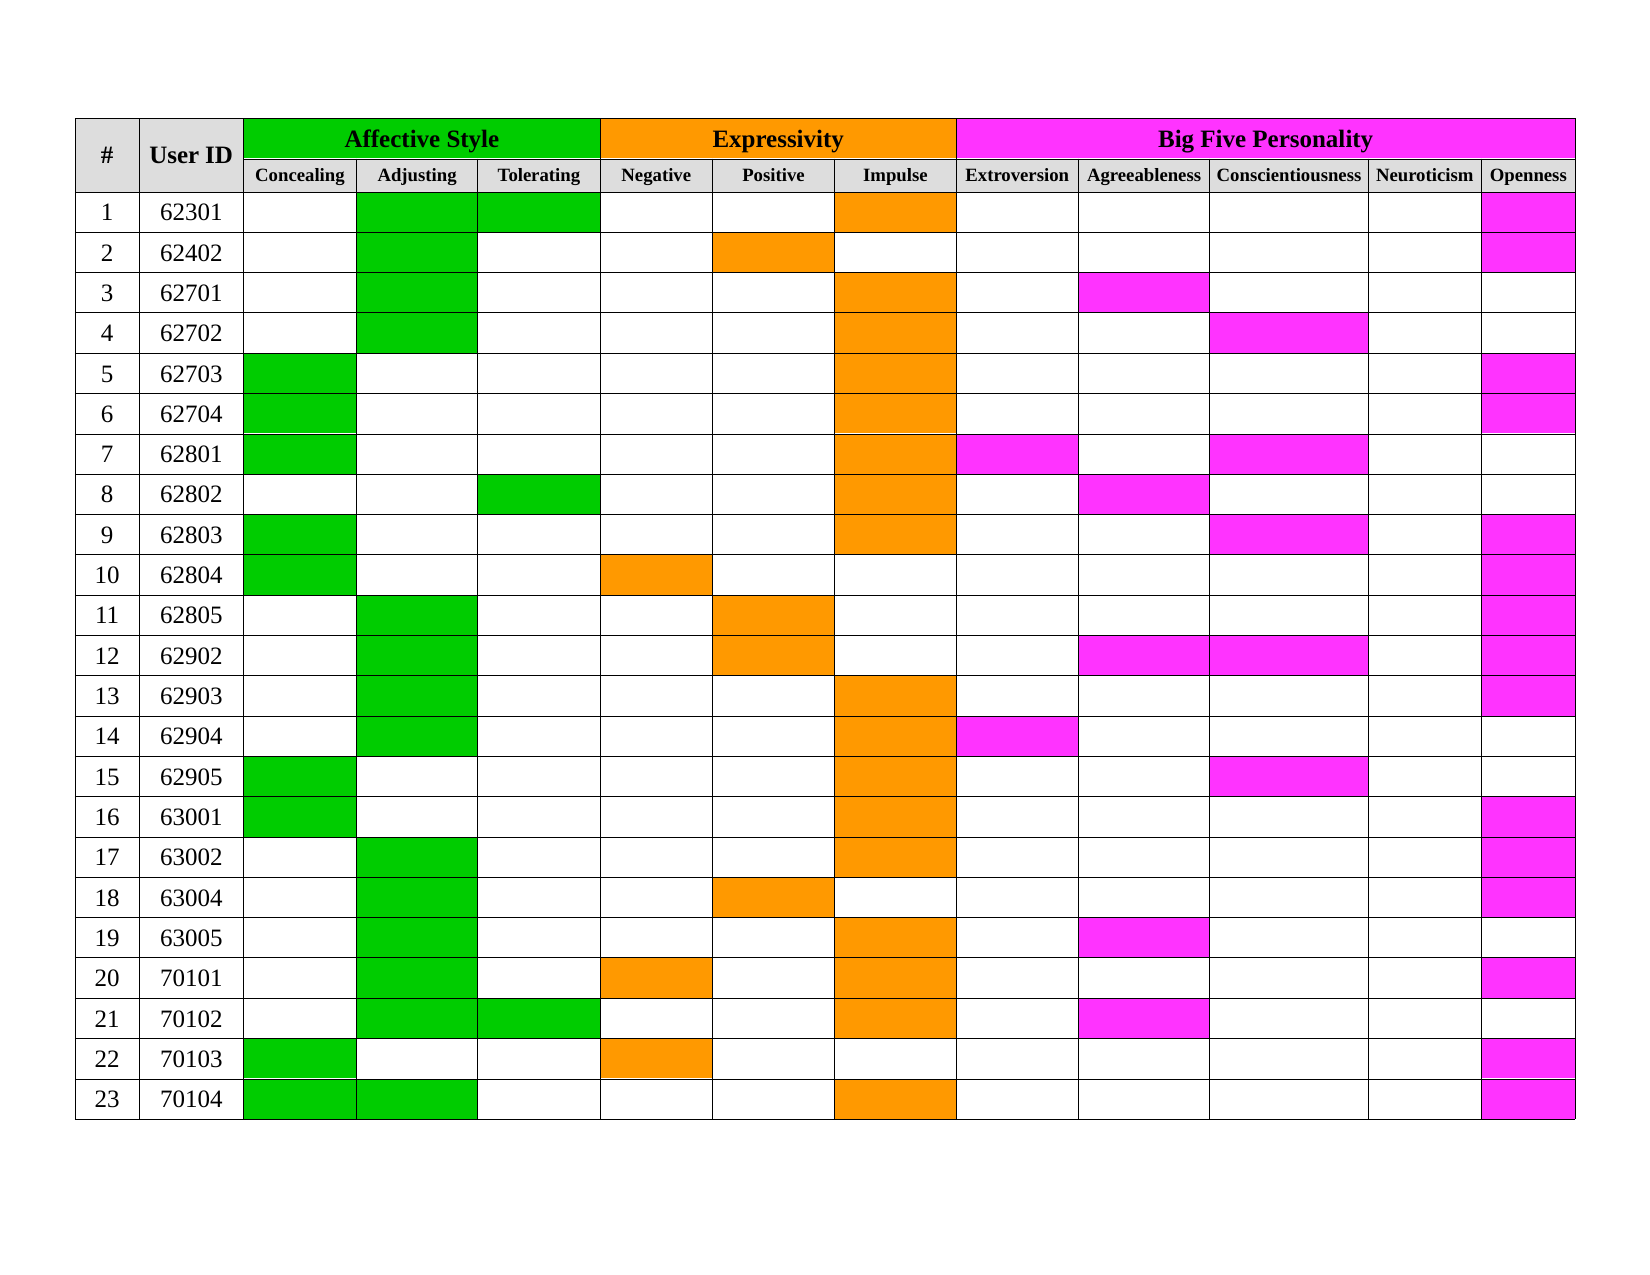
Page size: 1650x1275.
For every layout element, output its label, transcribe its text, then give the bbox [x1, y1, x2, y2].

table_cell [957, 193, 1078, 232]
table_cell [713, 1080, 834, 1119]
table_cell [835, 1039, 956, 1078]
table_cell [601, 717, 712, 756]
table_cell [1369, 878, 1481, 917]
table_cell 63002 [140, 838, 243, 877]
table_cell [1482, 354, 1575, 393]
table_cell [478, 273, 600, 312]
table_cell [957, 878, 1078, 917]
table_cell [1482, 233, 1575, 272]
table_cell [1482, 313, 1575, 353]
table_cell [1210, 475, 1368, 514]
table_cell [357, 918, 477, 957]
table_cell [1369, 676, 1481, 716]
table_cell 9 [76, 515, 139, 554]
table_cell [1079, 435, 1209, 474]
table_cell [601, 757, 712, 796]
table_cell [1079, 636, 1209, 675]
table_cell [1079, 717, 1209, 756]
table_cell [357, 394, 477, 433]
table_cell [835, 555, 956, 595]
table_cell [601, 435, 712, 474]
table_cell [835, 233, 956, 272]
table_cell Openness [1482, 160, 1575, 192]
table_cell [601, 999, 712, 1038]
table_cell [1369, 475, 1481, 514]
table_cell [357, 958, 477, 998]
table_cell [601, 475, 712, 514]
table_cell [835, 757, 956, 796]
table_cell [957, 757, 1078, 796]
table_cell [835, 193, 956, 232]
table_cell [357, 515, 477, 554]
table_cell [601, 636, 712, 675]
table_cell 62701 [140, 273, 243, 312]
table_cell [1369, 273, 1481, 312]
table_cell [1369, 435, 1481, 474]
table_cell [244, 636, 356, 675]
table_cell 14 [76, 717, 139, 756]
table_cell 22 [76, 1039, 139, 1078]
table_cell [478, 999, 600, 1038]
table_header Big Five Personality [957, 119, 1575, 158]
table_cell [957, 313, 1078, 353]
table_cell [478, 838, 600, 877]
table_cell [1369, 838, 1481, 877]
table_cell [713, 636, 834, 675]
table_cell [1210, 394, 1368, 433]
table_cell [957, 354, 1078, 393]
table_cell [1369, 757, 1481, 796]
table_cell [1079, 313, 1209, 353]
table_cell [1079, 193, 1209, 232]
table_cell [1079, 838, 1209, 877]
table_cell 4 [76, 313, 139, 353]
table_cell 12 [76, 636, 139, 675]
table_cell [1482, 999, 1575, 1038]
table_cell [601, 918, 712, 957]
table_cell [957, 636, 1078, 675]
table_cell [1369, 717, 1481, 756]
table_cell [478, 435, 600, 474]
table_cell 15 [76, 757, 139, 796]
table_cell [1369, 233, 1481, 272]
table_cell [1482, 1039, 1575, 1078]
table_cell [244, 555, 356, 595]
table_cell [601, 515, 712, 554]
table_cell 23 [76, 1080, 139, 1119]
table_cell [357, 878, 477, 917]
table_cell [244, 918, 356, 957]
table_cell [1482, 394, 1575, 433]
table_cell 62905 [140, 757, 243, 796]
table_cell [1482, 555, 1575, 595]
table_cell [835, 676, 956, 716]
table_cell [1482, 797, 1575, 837]
table_cell [1079, 999, 1209, 1038]
table_cell [357, 999, 477, 1038]
table_cell [601, 394, 712, 433]
table_cell [244, 273, 356, 312]
table_cell 11 [76, 596, 139, 635]
table_cell [1210, 596, 1368, 635]
table_cell [957, 394, 1078, 433]
table_cell 62904 [140, 717, 243, 756]
table_cell [1482, 515, 1575, 554]
table_cell 70104 [140, 1080, 243, 1119]
table_cell [1369, 555, 1481, 595]
table_cell [244, 838, 356, 877]
table_cell [713, 313, 834, 353]
table_cell [1482, 636, 1575, 675]
table_cell [1210, 555, 1368, 595]
table_cell [1369, 354, 1481, 393]
table_cell 7 [76, 435, 139, 474]
table_cell [1210, 1080, 1368, 1119]
table_cell [957, 918, 1078, 957]
table_cell [835, 596, 956, 635]
table_cell [957, 555, 1078, 595]
table_cell [957, 233, 1078, 272]
table_cell [244, 435, 356, 474]
table_cell [244, 394, 356, 433]
table_cell 62402 [140, 233, 243, 272]
table_cell 63005 [140, 918, 243, 957]
table_cell 16 [76, 797, 139, 837]
table_cell [1482, 1080, 1575, 1119]
table_cell [1210, 797, 1368, 837]
table_cell [1079, 676, 1209, 716]
table_cell [713, 435, 834, 474]
table_header Affective Style [244, 119, 600, 158]
table_cell [957, 1080, 1078, 1119]
table_cell [835, 515, 956, 554]
table_cell [1079, 958, 1209, 998]
table_cell [1482, 193, 1575, 232]
table_cell [601, 1080, 712, 1119]
table_header # [76, 119, 139, 192]
table_cell [1210, 757, 1368, 796]
table_cell [244, 515, 356, 554]
table_cell [357, 555, 477, 595]
table_cell Positive [713, 160, 834, 192]
table_cell [357, 596, 477, 635]
table_cell [1210, 193, 1368, 232]
table_cell [1482, 475, 1575, 514]
table_cell [357, 354, 477, 393]
table_cell [357, 636, 477, 675]
table_cell [713, 475, 834, 514]
table_cell [1210, 313, 1368, 353]
table_cell [1210, 958, 1368, 998]
table_cell [478, 233, 600, 272]
table_cell [1210, 273, 1368, 312]
table_cell [601, 354, 712, 393]
table_cell [478, 958, 600, 998]
table_cell [601, 193, 712, 232]
table_cell [601, 596, 712, 635]
table_cell [713, 717, 834, 756]
table_cell [1079, 596, 1209, 635]
table_cell Neuroticism [1369, 160, 1481, 192]
table_cell [1079, 394, 1209, 433]
table_cell [601, 233, 712, 272]
table_cell [478, 1039, 600, 1078]
table_cell [1210, 918, 1368, 957]
table_cell Concealing [244, 160, 356, 192]
table_cell [1482, 435, 1575, 474]
table_cell [478, 193, 600, 232]
table_cell [957, 515, 1078, 554]
table_cell 6 [76, 394, 139, 433]
table_cell [1210, 878, 1368, 917]
table_cell [1482, 596, 1575, 635]
table_cell 62301 [140, 193, 243, 232]
table_cell Agreeableness [1079, 160, 1209, 192]
table_cell [713, 676, 834, 716]
table_header User ID [140, 119, 243, 192]
table_cell [357, 233, 477, 272]
table_cell Impulse [835, 160, 956, 192]
table_cell [835, 918, 956, 957]
table_cell [357, 717, 477, 756]
table_cell [1210, 435, 1368, 474]
table_cell [713, 394, 834, 433]
table_cell 5 [76, 354, 139, 393]
table_cell [835, 1080, 956, 1119]
table_cell [244, 475, 356, 514]
table_cell [1482, 717, 1575, 756]
table_cell [835, 797, 956, 837]
table_cell [713, 958, 834, 998]
table_cell 17 [76, 838, 139, 877]
table_cell 62702 [140, 313, 243, 353]
table_cell [357, 475, 477, 514]
table_cell [478, 475, 600, 514]
table_cell [713, 515, 834, 554]
table_cell [713, 918, 834, 957]
table_cell 2 [76, 233, 139, 272]
table_cell [957, 596, 1078, 635]
table_cell [1369, 1039, 1481, 1078]
table_cell [244, 676, 356, 716]
table_cell [244, 999, 356, 1038]
table_cell [1079, 757, 1209, 796]
table_cell Negative [601, 160, 712, 192]
table_cell [601, 838, 712, 877]
table_cell [1079, 233, 1209, 272]
table_cell 13 [76, 676, 139, 716]
table_cell [1210, 676, 1368, 716]
table_cell [1210, 999, 1368, 1038]
table_cell [357, 1080, 477, 1119]
table_cell [713, 999, 834, 1038]
table_cell [1210, 354, 1368, 393]
table_cell [478, 797, 600, 837]
table_cell [601, 273, 712, 312]
table_cell [1079, 797, 1209, 837]
table_cell [1079, 475, 1209, 514]
table_cell [1369, 193, 1481, 232]
table_cell [478, 717, 600, 756]
table_cell [478, 918, 600, 957]
table_cell [244, 1080, 356, 1119]
table_cell 1 [76, 193, 139, 232]
table_cell [1482, 757, 1575, 796]
table_cell 70102 [140, 999, 243, 1038]
table_cell [713, 233, 834, 272]
table_cell [1369, 394, 1481, 433]
table_cell [601, 1039, 712, 1078]
table_cell [1079, 273, 1209, 312]
table_cell [1482, 878, 1575, 917]
table_cell [835, 354, 956, 393]
table_cell 62804 [140, 555, 243, 595]
table_cell [357, 676, 477, 716]
table_cell Extroversion [957, 160, 1078, 192]
table_cell [244, 1039, 356, 1078]
table_cell [357, 1039, 477, 1078]
table_cell [1079, 1080, 1209, 1119]
table_cell [478, 394, 600, 433]
table_cell [957, 1039, 1078, 1078]
table_cell 63004 [140, 878, 243, 917]
table_cell 62902 [140, 636, 243, 675]
table_cell 20 [76, 958, 139, 998]
table_cell 70101 [140, 958, 243, 998]
table_cell 21 [76, 999, 139, 1038]
table_cell [957, 273, 1078, 312]
table_cell [478, 757, 600, 796]
table_cell [244, 797, 356, 837]
table_cell [1210, 233, 1368, 272]
table_header Expressivity [601, 119, 956, 158]
table_cell [244, 313, 356, 353]
table_cell [1369, 958, 1481, 998]
table_cell [244, 233, 356, 272]
table_cell [1079, 555, 1209, 595]
table_cell [713, 555, 834, 595]
table_cell [1369, 515, 1481, 554]
table_cell 62805 [140, 596, 243, 635]
table_cell [357, 313, 477, 353]
table_cell [601, 676, 712, 716]
table_cell [601, 555, 712, 595]
table_cell [244, 958, 356, 998]
table_cell [1079, 515, 1209, 554]
table_cell 70103 [140, 1039, 243, 1078]
table_cell 62802 [140, 475, 243, 514]
table_cell [1369, 918, 1481, 957]
table_cell [713, 838, 834, 877]
table_cell [244, 717, 356, 756]
table_cell [957, 958, 1078, 998]
table_cell 62704 [140, 394, 243, 433]
table_cell [1079, 918, 1209, 957]
table_cell [835, 313, 956, 353]
table_cell [1482, 676, 1575, 716]
table_cell 62803 [140, 515, 243, 554]
table_cell [601, 958, 712, 998]
table_cell [1369, 313, 1481, 353]
table_cell [357, 435, 477, 474]
table_cell Tolerating [478, 160, 600, 192]
table_cell [1482, 958, 1575, 998]
table_cell 8 [76, 475, 139, 514]
table_cell [957, 475, 1078, 514]
table_cell [713, 797, 834, 837]
table_cell [1210, 838, 1368, 877]
table_cell [713, 193, 834, 232]
table_cell [478, 313, 600, 353]
table_cell [1369, 596, 1481, 635]
table_cell [835, 999, 956, 1038]
table_cell [957, 797, 1078, 837]
table_cell [357, 273, 477, 312]
table_cell [713, 757, 834, 796]
table_cell [835, 475, 956, 514]
table_cell [713, 878, 834, 917]
table_cell [713, 354, 834, 393]
table_cell [357, 193, 477, 232]
table_cell [1369, 797, 1481, 837]
table_cell [478, 878, 600, 917]
table_cell [357, 838, 477, 877]
table_cell [957, 999, 1078, 1038]
table_cell [835, 636, 956, 675]
table_cell [1079, 1039, 1209, 1078]
table_cell [478, 596, 600, 635]
table_cell [478, 676, 600, 716]
table_cell [835, 878, 956, 917]
table_cell [1482, 918, 1575, 957]
table_cell [244, 193, 356, 232]
table_cell [835, 838, 956, 877]
table_cell 62801 [140, 435, 243, 474]
table_cell Conscientiousness [1210, 160, 1368, 192]
table_cell [957, 838, 1078, 877]
table_cell [478, 636, 600, 675]
table_cell 18 [76, 878, 139, 917]
table_cell [1210, 1039, 1368, 1078]
table_cell [601, 797, 712, 837]
table_cell 62703 [140, 354, 243, 393]
table_cell 19 [76, 918, 139, 957]
table_cell [1369, 636, 1481, 675]
table_cell [957, 435, 1078, 474]
table_cell 63001 [140, 797, 243, 837]
table_cell [1482, 273, 1575, 312]
table_cell [244, 354, 356, 393]
table_cell [244, 596, 356, 635]
table_cell [835, 958, 956, 998]
table_cell [713, 596, 834, 635]
table_cell [835, 273, 956, 312]
table_cell [713, 1039, 834, 1078]
table_cell [1369, 1080, 1481, 1119]
table_cell 10 [76, 555, 139, 595]
table_cell [478, 555, 600, 595]
table_cell [835, 394, 956, 433]
table_cell [1210, 636, 1368, 675]
table_cell [1482, 838, 1575, 877]
table_cell [478, 354, 600, 393]
table_cell [478, 515, 600, 554]
table_cell [1210, 515, 1368, 554]
table_cell [957, 676, 1078, 716]
table_cell [357, 797, 477, 837]
table_cell [835, 717, 956, 756]
table_cell [1079, 354, 1209, 393]
table_cell [957, 717, 1078, 756]
table_cell [835, 435, 956, 474]
table_cell 3 [76, 273, 139, 312]
table_cell 62903 [140, 676, 243, 716]
table_cell [244, 878, 356, 917]
table_cell [1079, 878, 1209, 917]
table_cell Adjusting [357, 160, 477, 192]
table_cell [244, 757, 356, 796]
table_cell [713, 273, 834, 312]
table_cell [601, 878, 712, 917]
table_cell [478, 1080, 600, 1119]
table_cell [1210, 717, 1368, 756]
table_cell [1369, 999, 1481, 1038]
table_cell [357, 757, 477, 796]
table_cell [601, 313, 712, 353]
